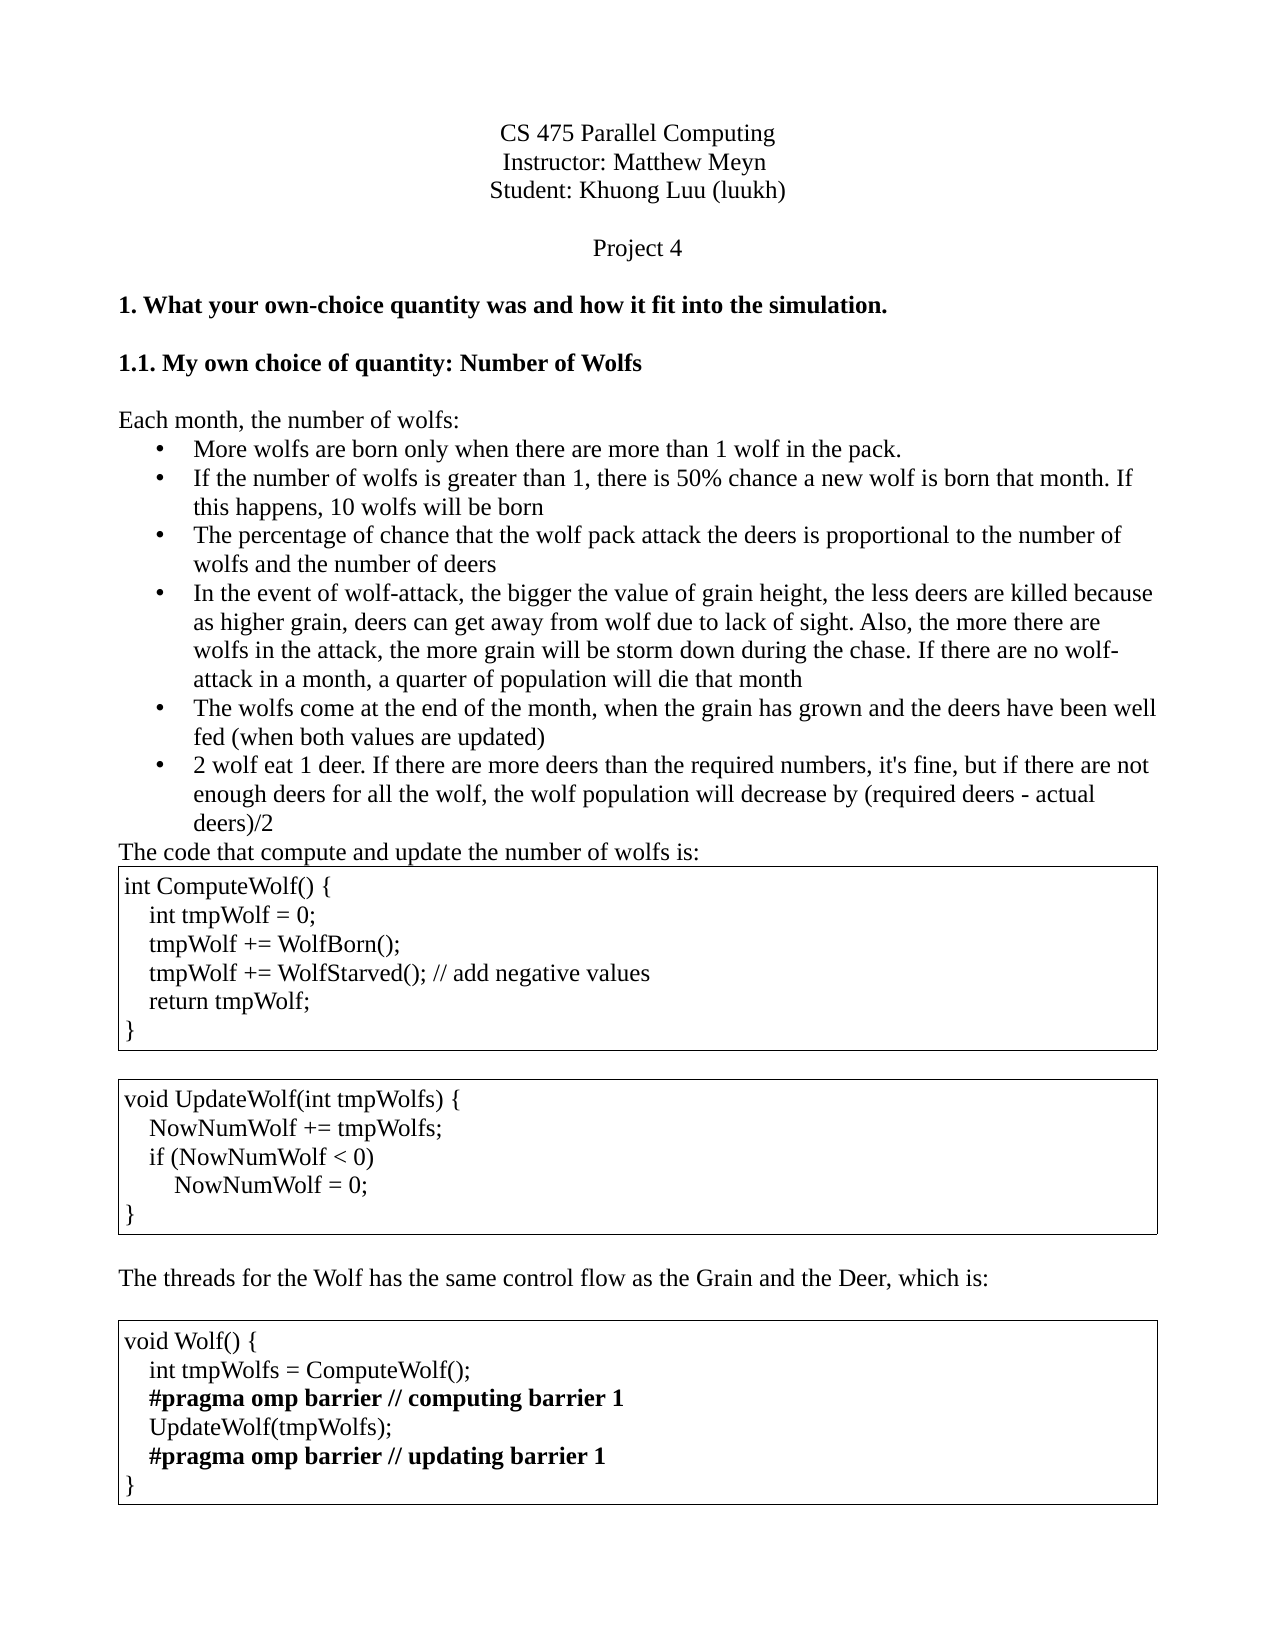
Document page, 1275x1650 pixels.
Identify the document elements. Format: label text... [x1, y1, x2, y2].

text Each month, the number of wolfs: [118, 406, 1157, 434]
text Student: Khuong Luu (luukh) [118, 176, 1157, 204]
list The wolfs come at the end of the month, when the grain has grown and the deers have been well fed (when both values are updated) [156, 693, 1157, 751]
list If the number of wolfs is greater than 1, there is 50% chance a new wolf is born that month. If this happens, 10 wolfs will be born [156, 463, 1157, 521]
text The code that compute and update the number of wolfs is: [118, 837, 1157, 866]
list 2 wolf eat 1 deer. If there are more deers than the required numbers, it's fine, but if there are not enough deers for all the wolf, the wolf population will decrease by (required deers - actual deers)/2 [156, 751, 1157, 837]
text Instructor: Matthew Meyn [118, 147, 1157, 176]
text CS 475 Parallel Computing [118, 118, 1157, 147]
list In the event of wolf-attack, the bigger the value of grain height, the less deers are killed because as higher grain, deers can get away from wolf due to lack of sight. Also, the more there are wolfs in the attack, the more grain will be storm down during the chase. If there are no wolf-attack in a month, a quarter of population will die that month [156, 578, 1157, 693]
text Project 4 [118, 233, 1157, 262]
list More wolfs are born only when there are more than 1 wolf in the pack. [156, 434, 1157, 463]
table_header void UpdateWolf(int tmpWolfs) { NowNumWolf += tmpWolfs; if (NowNumWolf < 0) NowNumWolf = 0; } [119, 1080, 1157, 1234]
text 1.1. My own choice of quantity: Number of Wolfs [118, 348, 1157, 377]
list The percentage of chance that the wolf pack attack the deers is proportional to the number of wolfs and the number of deers [156, 521, 1157, 578]
table_header void Wolf() { int tmpWolfs = ComputeWolf(); #pragma omp barrier // computing barrier 1 UpdateWolf(tmpWolfs); #pragma omp barrier // updating barrier 1 } [119, 1321, 1157, 1504]
table_header int ComputeWolf() { int tmpWolf = 0; tmpWolf += WolfBorn(); tmpWolf += WolfStarved(); // add negative values return tmpWolf; } [119, 867, 1157, 1050]
text 1. What your own-choice quantity was and how it fit into the simulation. [118, 291, 1157, 319]
text The threads for the Wolf has the same control flow as the Grain and the Deer, which is: [118, 1263, 1157, 1291]
